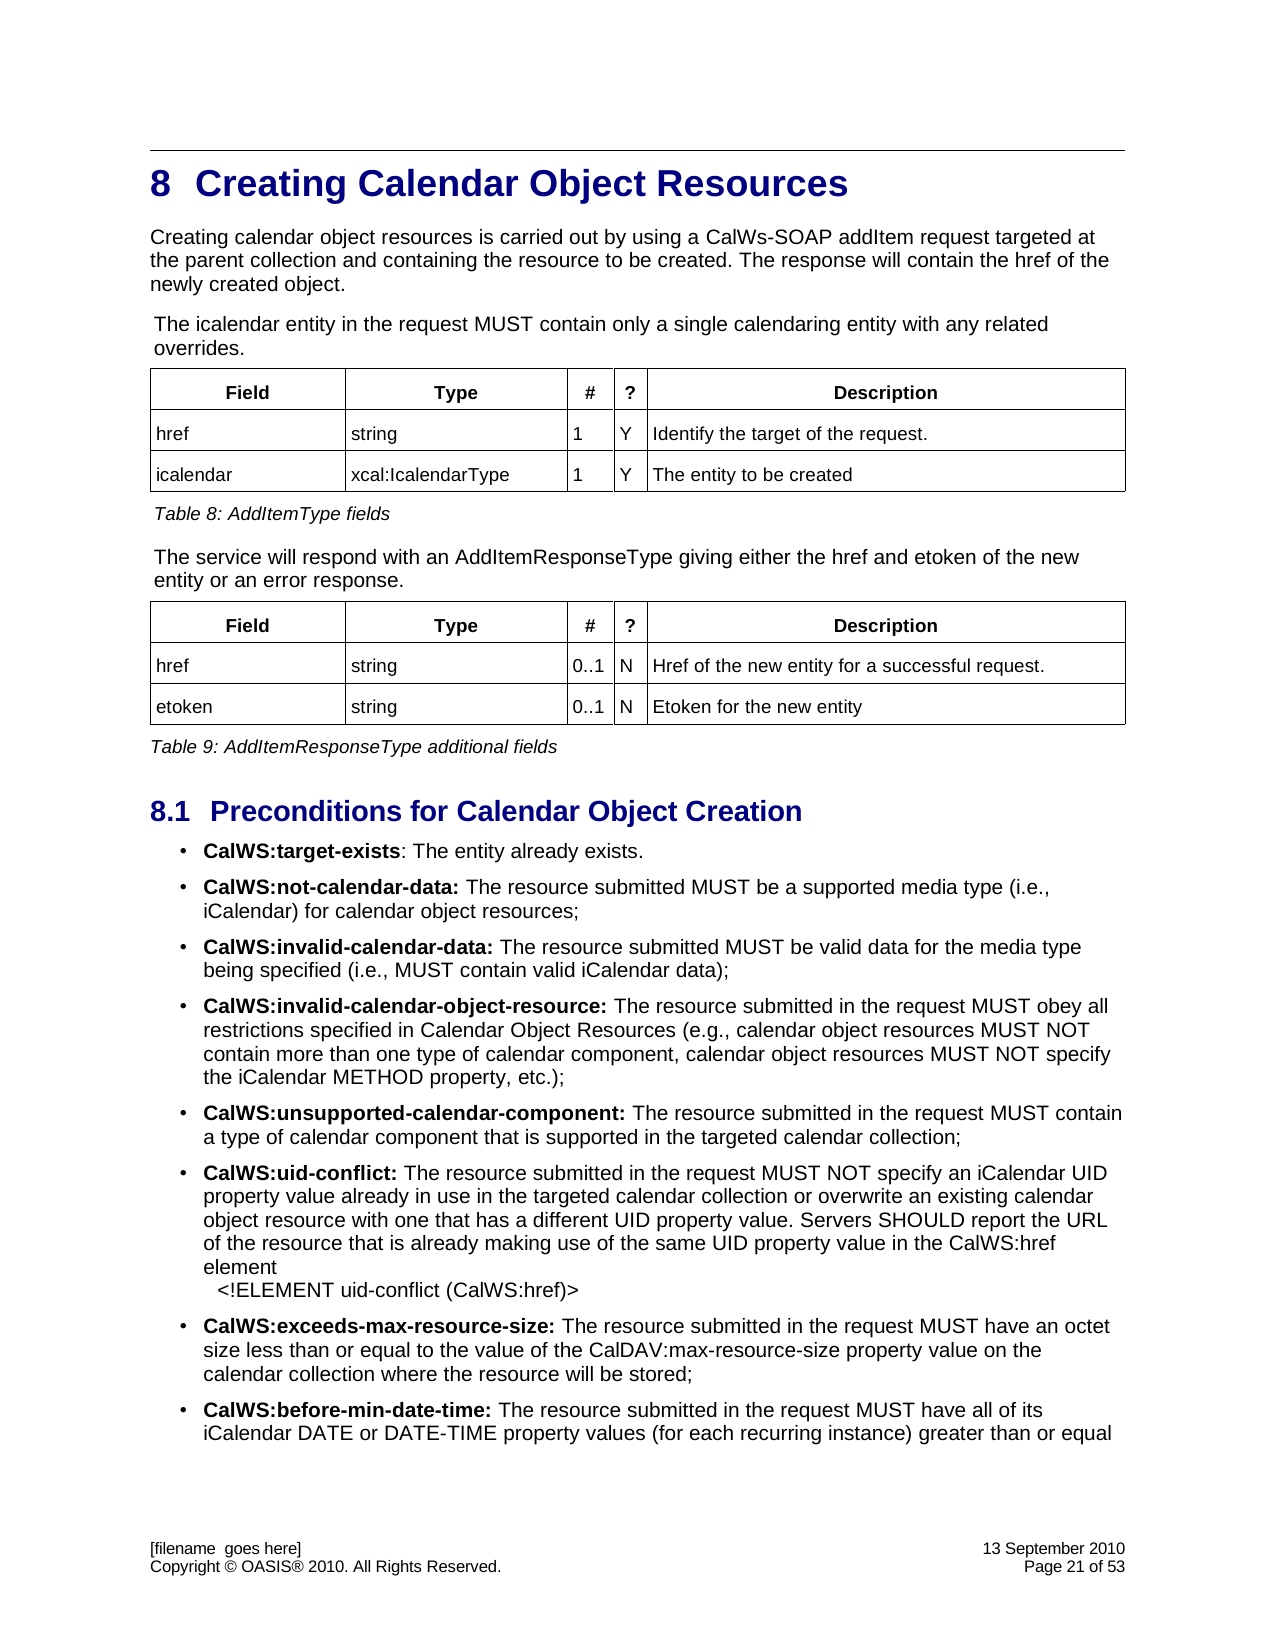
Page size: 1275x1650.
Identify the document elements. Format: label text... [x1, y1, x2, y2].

table_cell Identify the target of the request. [648, 410, 1125, 450]
table_header # [568, 369, 613, 409]
table_header Description [648, 602, 1125, 642]
text The service will respond with an AddItemResponseType giving either the href and etoken of the new entity or an error response. [154, 545, 1125, 592]
list CalWS:not-calendar-data: The resource submitted MUST be a supported media type (i.e., iCalendar) for calendar object resources; [150, 876, 1125, 923]
subtitle Creating Calendar Object Resources [150, 151, 1125, 204]
table_cell Y [615, 451, 647, 491]
text Table 9: AddItemResponseType additional fields [150, 736, 1125, 757]
table_header ? [615, 369, 647, 409]
text Table 8: AddItemType fields [154, 503, 1125, 524]
table_header Type [346, 369, 567, 409]
table_cell N [615, 684, 647, 724]
table_header Field [151, 369, 345, 409]
table_header Description [648, 369, 1125, 409]
table_cell etoken [151, 684, 345, 724]
table_cell Href of the new entity for a successful request. [648, 643, 1125, 683]
table_cell 1 [568, 451, 613, 491]
list CalWS:invalid-calendar-object-resource: The resource submitted in the request MUST obey all restrictions specified in Calendar Object Resources (e.g., calendar object resources MUST NOT contain more than one type of calendar component, calendar object resources MUST NOT specify the iCalendar METHOD property, etc.); [150, 995, 1125, 1089]
list CalWS:before-min-date-time: The resource submitted in the request MUST have all of its iCalendar DATE or DATE-TIME property values (for each recurring instance) greater than or equal [150, 1398, 1125, 1445]
list CalWS:target-exists: The entity already exists. [150, 840, 1125, 863]
list CalWS:uid-conflict: The resource submitted in the request MUST NOT specify an iCalendar UID property value already in use in the targeted calendar collection or overwrite an existing calendar object resource with one that has a different UID property value. Servers SHOULD report the URL of the resource that is already making use of the same UID property value in the CalWS:href element <!ELEMENT uid-conflict (CalWS:href)> [150, 1161, 1125, 1302]
list CalWS:unsupported-calendar-component: The resource submitted in the request MUST contain a type of calendar component that is supported in the targeted calendar collection; [150, 1102, 1125, 1149]
text Creating calendar object resources is carried out by using a CalWs-SOAP addItem request targeted at the parent collection and containing the resource to be created. The response will contain the href of the newly created object. [150, 225, 1125, 296]
subtitle Preconditions for Calendar Object Creation [150, 795, 1125, 827]
table_cell The entity to be created [648, 451, 1125, 491]
table_cell 0..1 [568, 643, 613, 683]
table_cell string [346, 684, 567, 724]
table_cell href [151, 410, 345, 450]
table_cell xcal:IcalendarType [346, 451, 567, 491]
table_cell N [615, 643, 647, 683]
list CalWS:invalid-calendar-data: The resource submitted MUST be valid data for the media type being specified (i.e., MUST contain valid iCalendar data); [150, 935, 1125, 982]
table_cell href [151, 643, 345, 683]
table_cell string [346, 410, 567, 450]
table_cell string [346, 643, 567, 683]
table_header ? [615, 602, 647, 642]
table_cell icalendar [151, 451, 345, 491]
table_header # [568, 602, 613, 642]
table_cell 1 [568, 410, 613, 450]
list CalWS:exceeds-max-resource-size: The resource submitted in the request MUST have an octet size less than or equal to the value of the CalDAV:max-resource-size property value on the calendar collection where the resource will be stored; [150, 1315, 1125, 1386]
table_cell 0..1 [568, 684, 613, 724]
table_cell Y [615, 410, 647, 450]
table_header Type [346, 602, 567, 642]
table_cell Etoken for the new entity [648, 684, 1125, 724]
text The icalendar entity in the request MUST contain only a single calendaring entity with any related overrides. [154, 313, 1125, 360]
table_header Field [151, 602, 345, 642]
